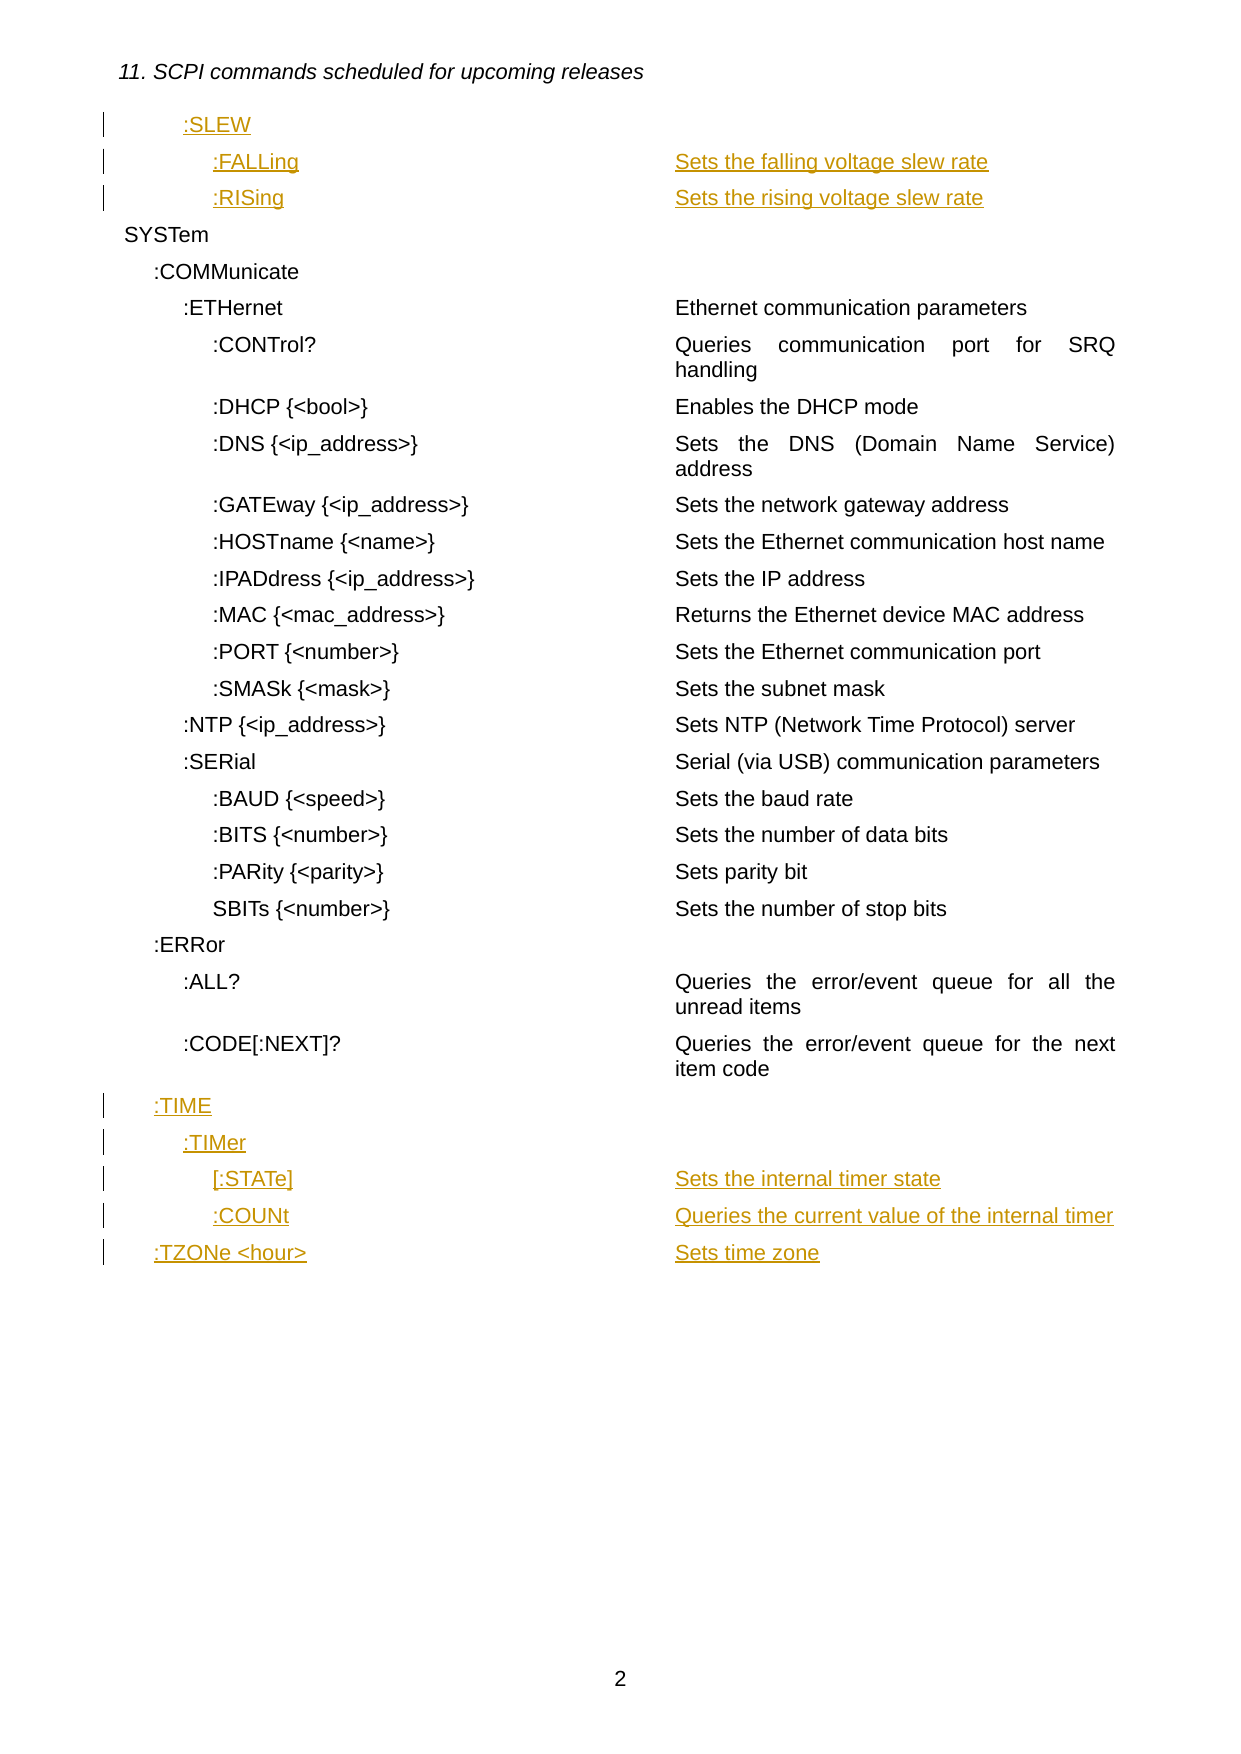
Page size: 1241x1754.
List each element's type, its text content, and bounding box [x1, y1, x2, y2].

table_cell :PARity {<parity>} [118, 853, 669, 890]
table_cell Sets the baud rate [669, 780, 1122, 817]
table_cell :COMMunicate [118, 253, 669, 289]
table_cell Sets the network gateway address [669, 487, 1122, 523]
table_cell :SLEW [118, 106, 669, 143]
table_cell Sets the rising voltage slew rate [669, 180, 1122, 216]
table_cell Queries the error/event queue for the next item code [669, 1025, 1122, 1087]
table_cell :HOSTname {<name>} [118, 523, 669, 560]
table_cell Queries the error/event queue for all the unread items [669, 963, 1122, 1025]
table_cell [669, 1124, 1122, 1160]
table_cell SYSTem [118, 216, 669, 253]
table_cell Ethernet communication parameters [669, 290, 1122, 326]
table_cell :ERRor [118, 927, 669, 963]
table_cell [669, 253, 1122, 289]
table_cell [:STATe] [118, 1160, 669, 1197]
table_cell Sets time zone [669, 1234, 1122, 1270]
table_cell Sets parity bit [669, 853, 1122, 890]
table_cell :IPADdress {<ip_address>} [118, 560, 669, 597]
table_cell Sets the internal timer state [669, 1160, 1122, 1197]
table_cell [669, 106, 1122, 143]
table_cell Sets the Ethernet communication host name [669, 523, 1122, 560]
table_cell Sets NTP (Network Time Protocol) server [669, 707, 1122, 743]
table_cell :TIME [118, 1087, 669, 1124]
table_cell :BAUD {<speed>} [118, 780, 669, 817]
table_cell [669, 216, 1122, 253]
table_cell Sets the IP address [669, 560, 1122, 597]
table_cell :BITS {<number>} [118, 817, 669, 853]
table_cell Queries the current value of the internal timer [669, 1197, 1122, 1234]
table_cell Serial (via USB) communication parameters [669, 743, 1122, 780]
table_cell Sets the Ethernet communication port [669, 633, 1122, 670]
table_cell SBITs {<number>} [118, 890, 669, 927]
table_cell :SMASk {<mask>} [118, 670, 669, 707]
table_cell :GATEway {<ip_address>} [118, 487, 669, 523]
table_cell :COUNt [118, 1197, 669, 1234]
table_cell :ALL? [118, 963, 669, 1025]
table_cell :DNS {<ip_address>} [118, 425, 669, 487]
table_cell Sets the number of stop bits [669, 890, 1122, 927]
table_cell :RISing [118, 180, 669, 216]
table_cell :TIMer [118, 1124, 669, 1160]
table_cell :DHCP {<bool>} [118, 388, 669, 425]
table_cell Sets the number of data bits [669, 817, 1122, 853]
table_cell :CODE[:NEXT]? [118, 1025, 669, 1087]
table_cell :NTP {<ip_address>} [118, 707, 669, 743]
table_cell :ETHernet [118, 290, 669, 326]
table_cell Sets the falling voltage slew rate [669, 143, 1122, 179]
table_cell :TZONe <hour> [118, 1234, 669, 1270]
table_cell Sets the subnet mask [669, 670, 1122, 707]
table_cell :CONTrol? [118, 326, 669, 388]
table_cell [669, 927, 1122, 963]
table_cell Sets the DNS (Domain Name Service) address [669, 425, 1122, 487]
table_cell Enables the DHCP mode [669, 388, 1122, 425]
table_cell [669, 1087, 1122, 1124]
table_cell Queries communication port for SRQ handling [669, 326, 1122, 388]
table_cell :PORT {<number>} [118, 633, 669, 670]
table_cell :FALLing [118, 143, 669, 179]
table_cell Returns the Ethernet device MAC address [669, 597, 1122, 633]
table_cell :SERial [118, 743, 669, 780]
table_cell :MAC {<mac_address>} [118, 597, 669, 633]
